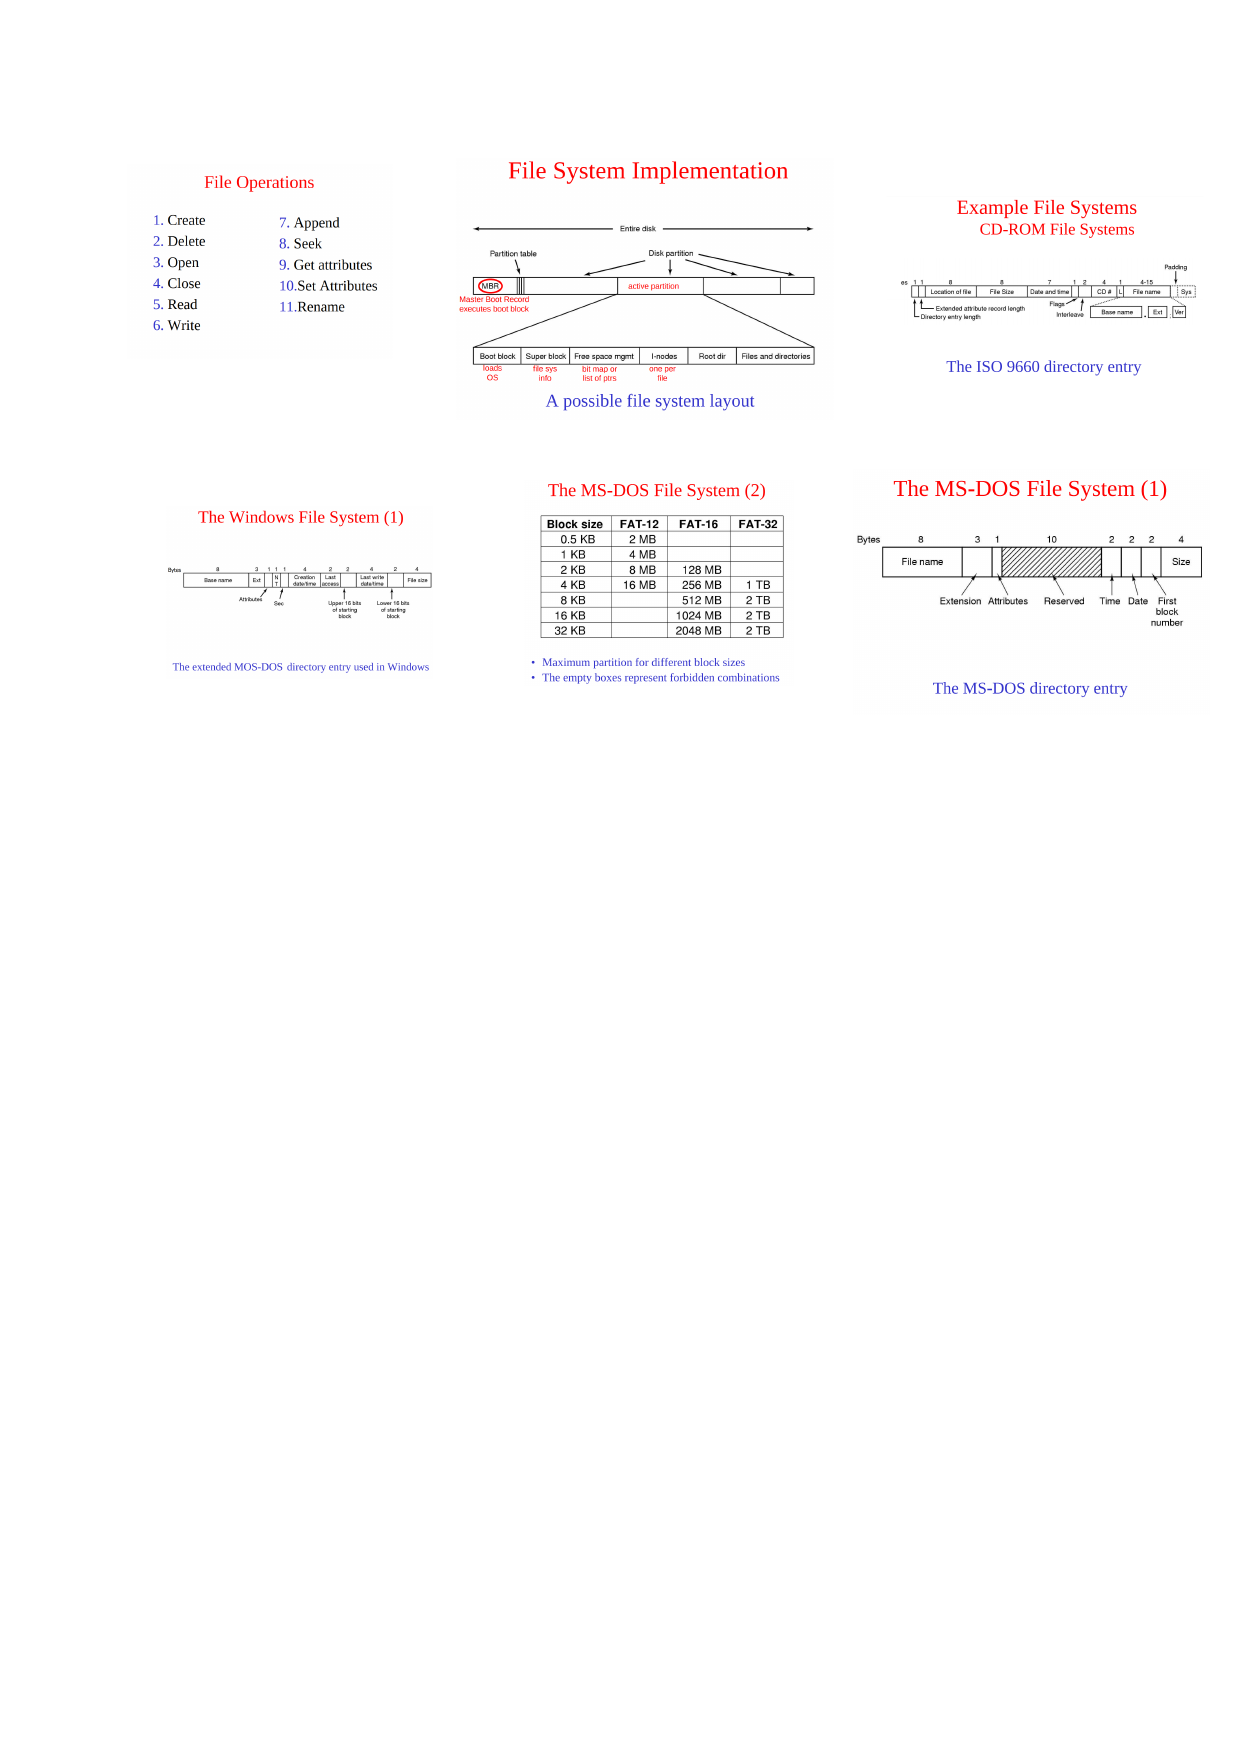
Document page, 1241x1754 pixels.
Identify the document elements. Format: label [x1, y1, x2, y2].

picture [886, 196, 1204, 412]
picture [166, 506, 433, 679]
picture [523, 480, 794, 686]
picture [456, 158, 834, 420]
picture [127, 164, 393, 359]
picture [853, 469, 1211, 715]
